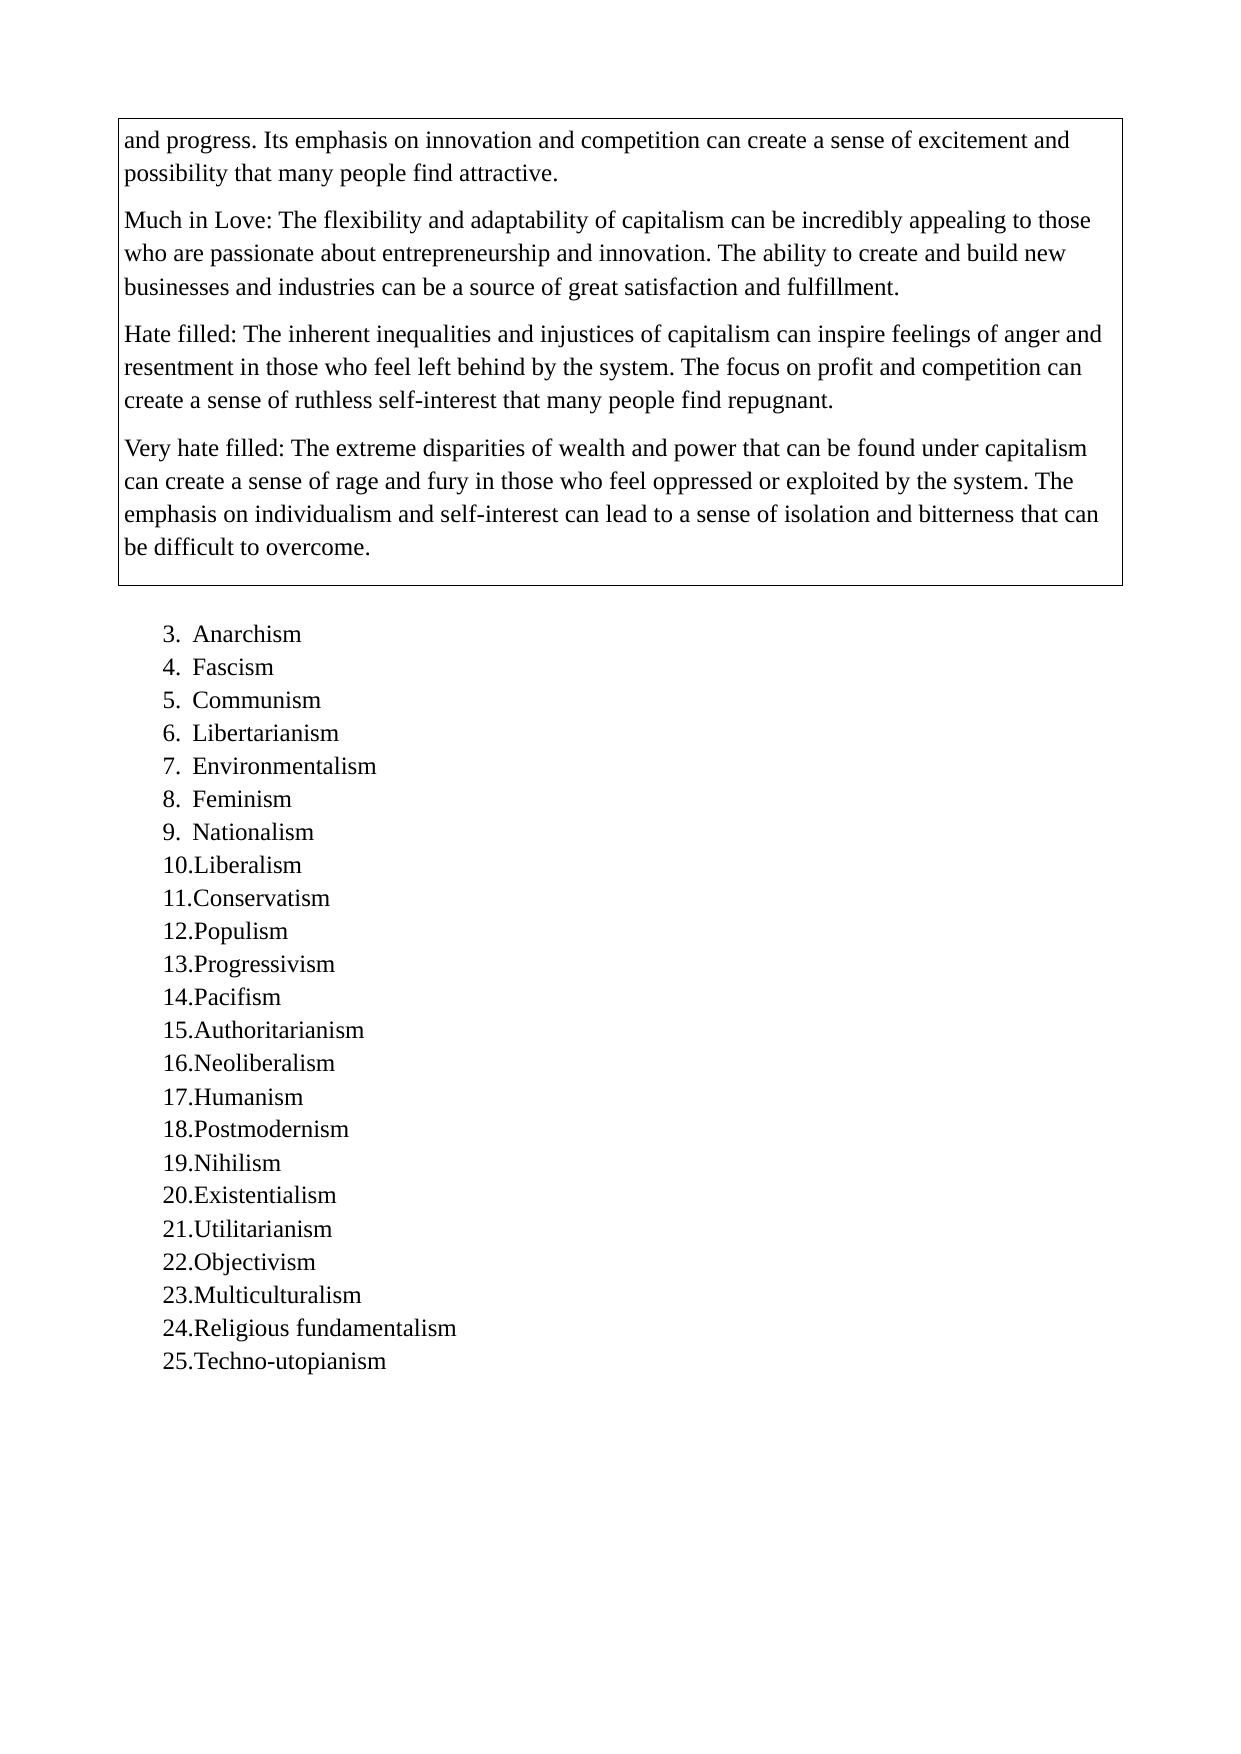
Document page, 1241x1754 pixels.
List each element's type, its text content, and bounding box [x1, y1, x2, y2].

list Utilitarianism [162, 1214, 1122, 1242]
list Nationalism [162, 817, 1122, 846]
list Multiculturalism [162, 1280, 1122, 1308]
list Techno-utopianism [162, 1346, 1122, 1374]
list Nihilism [162, 1148, 1122, 1176]
list Conservatism [162, 883, 1122, 912]
table_header and progress. Its emphasis on innovation and competition can create a sense of excitement and possibility that many people find attractive. Much in Love: The flexibility and adaptability of capitalism can be incredibly appealing to those who are passionate about entrepreneurship and innovation. The ability to create and build new businesses and industries can be a source of great satisfaction and fulfillment. Hate filled: The inherent inequalities and injustices of capitalism can inspire feelings of anger and resentment in those who feel left behind by the system. The focus on profit and competition can create a sense of ruthless self-interest that many people find repugnant. Very hate filled: The extreme disparities of wealth and power that can be found under capitalism can create a sense of rage and fury in those who feel oppressed or exploited by the system. The emphasis on individualism and self-interest can lead to a sense of isolation and bitterness that can be difficult to overcome. [119, 119, 1122, 585]
list Communism [162, 685, 1122, 714]
list Humanism [162, 1082, 1122, 1110]
list Progressivism [162, 949, 1122, 978]
list Objectivism [162, 1247, 1122, 1275]
list Pacifism [162, 982, 1122, 1011]
list Libertarianism [162, 718, 1122, 747]
list Neoliberalism [162, 1048, 1122, 1077]
list Fascism [162, 652, 1122, 681]
list Postmodernism [162, 1114, 1122, 1143]
list Existentialism [162, 1181, 1122, 1209]
list Environmentalism [162, 751, 1122, 780]
list Feminism [162, 784, 1122, 813]
list Anarchism [162, 619, 1122, 648]
list Populism [162, 916, 1122, 945]
list Religious fundamentalism [162, 1313, 1122, 1341]
list Authoritarianism [162, 1016, 1122, 1044]
list Liberalism [162, 850, 1122, 879]
